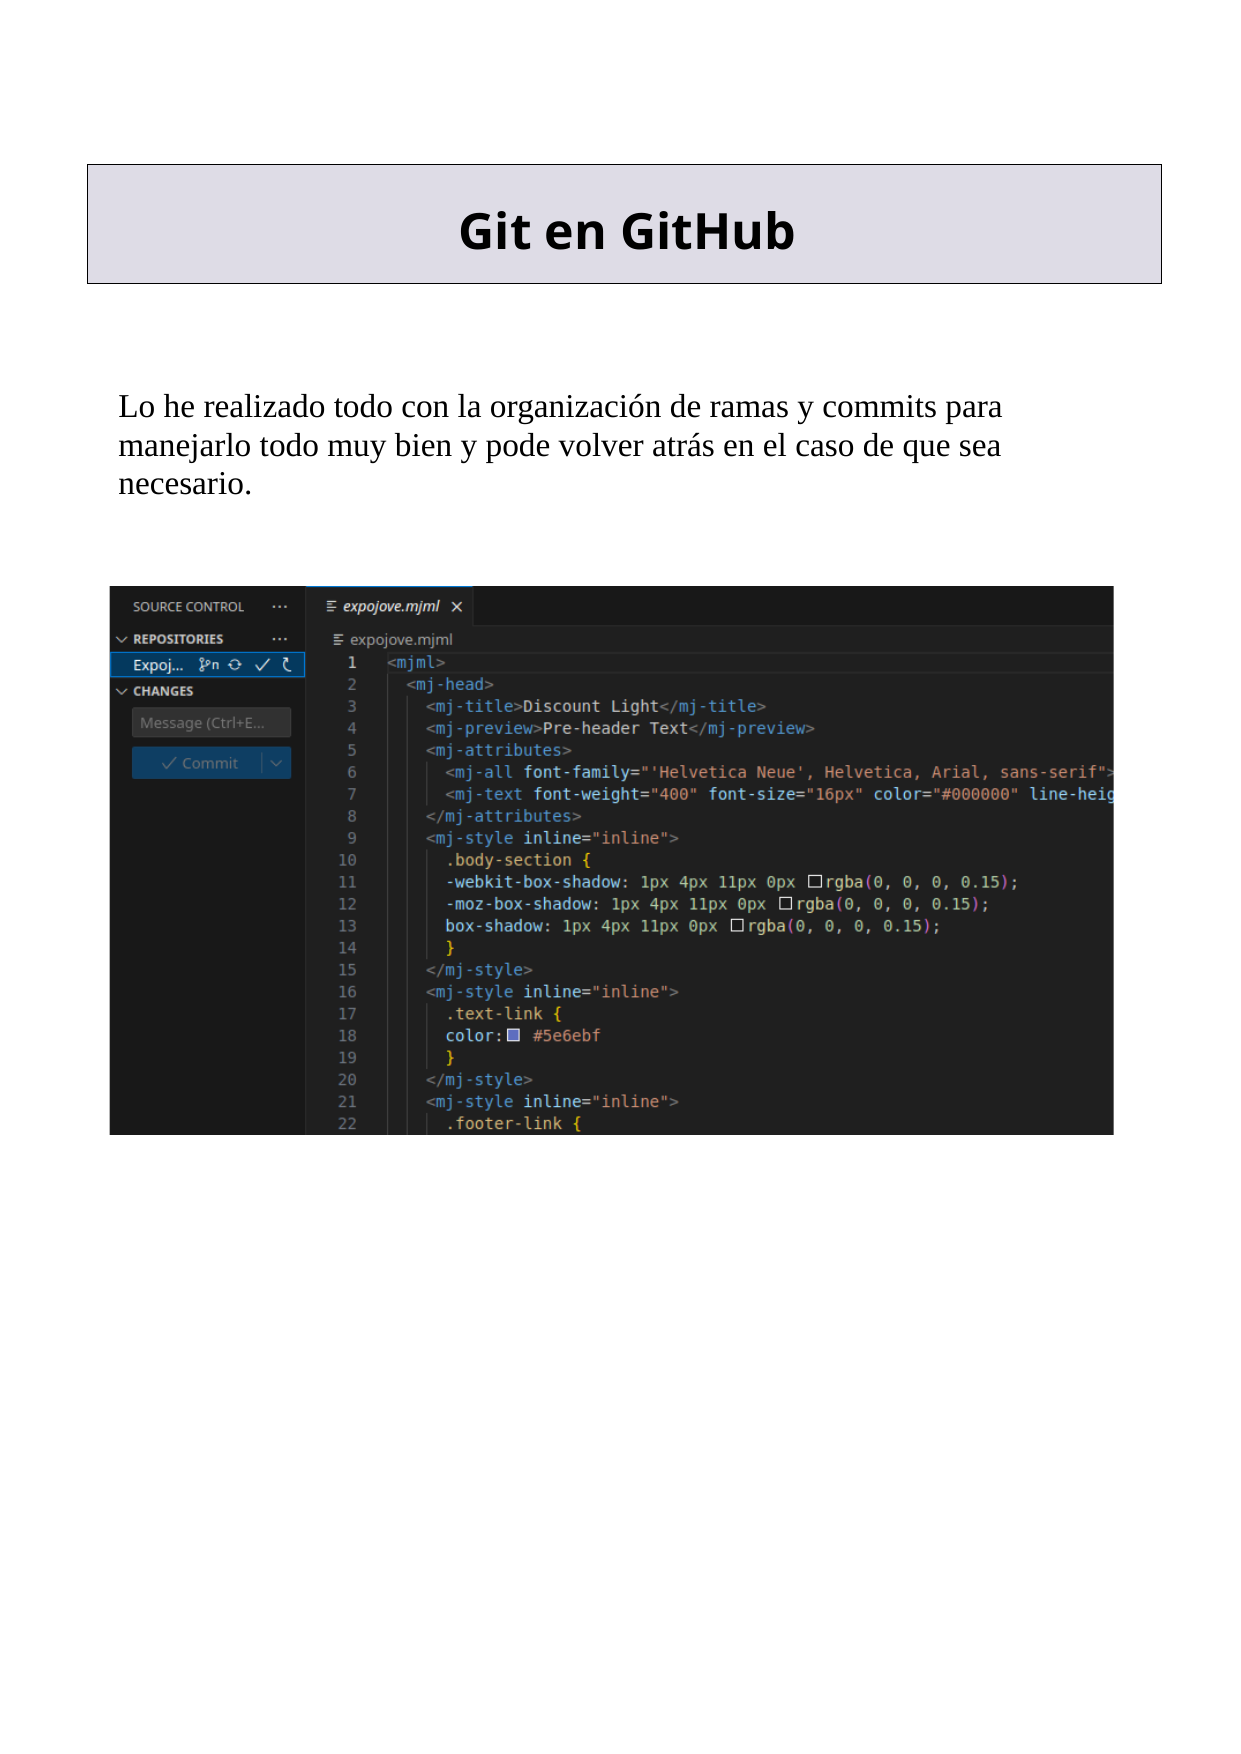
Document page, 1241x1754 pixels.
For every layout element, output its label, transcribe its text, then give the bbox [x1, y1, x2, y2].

picture [109, 586, 1114, 1135]
text Lo he realizado todo con la organización de ramas y commits para manejarlo todo muy bien y pode volver atrás en el caso de que sea necesario. [118, 386, 1122, 501]
